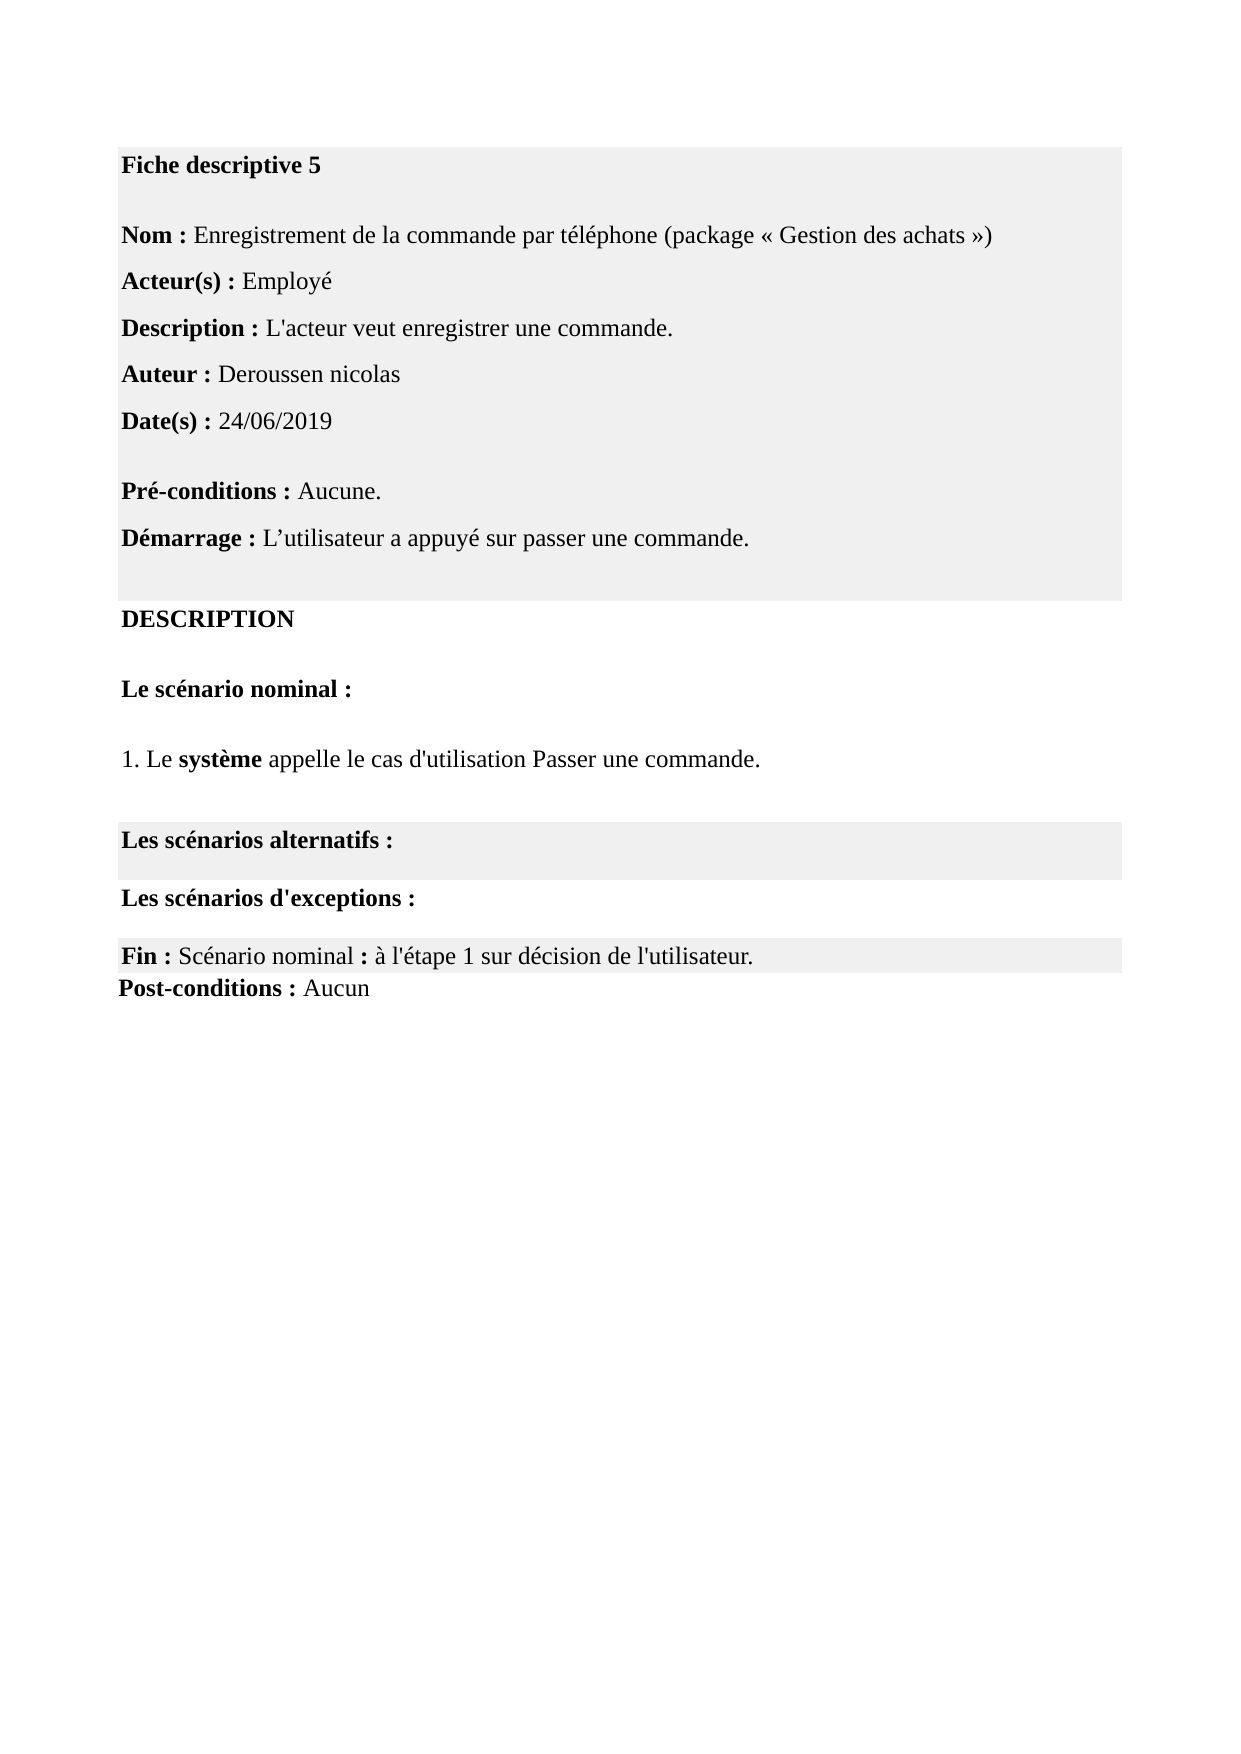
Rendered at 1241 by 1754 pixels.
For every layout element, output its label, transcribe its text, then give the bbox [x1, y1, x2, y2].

table_cell Les scénarios d'exceptions : [118, 880, 1122, 938]
table_header Fiche descriptive 5 Nom : Enregistrement de la commande par téléphone (package « Gestion des achats ») Acteur(s) : Employé Description : L'acteur veut enregistrer une commande. Auteur : Deroussen nicolas Date(s) : 24/06/2019 Pré-conditions : Aucune. Démarrage : L’utilisateur a appuyé sur passer une commande. [118, 147, 1122, 601]
table_cell Les scénarios alternatifs : [118, 822, 1122, 880]
table_cell DESCRIPTION Le scénario nominal : 1. Le système appelle le cas d'utilisation Passer une commande. [118, 601, 1122, 822]
table_cell Fin : Scénario nominal : à l'étape 1 sur décision de l'utilisateur. [118, 938, 1122, 973]
text Post-conditions : Aucun [118, 973, 1122, 1001]
